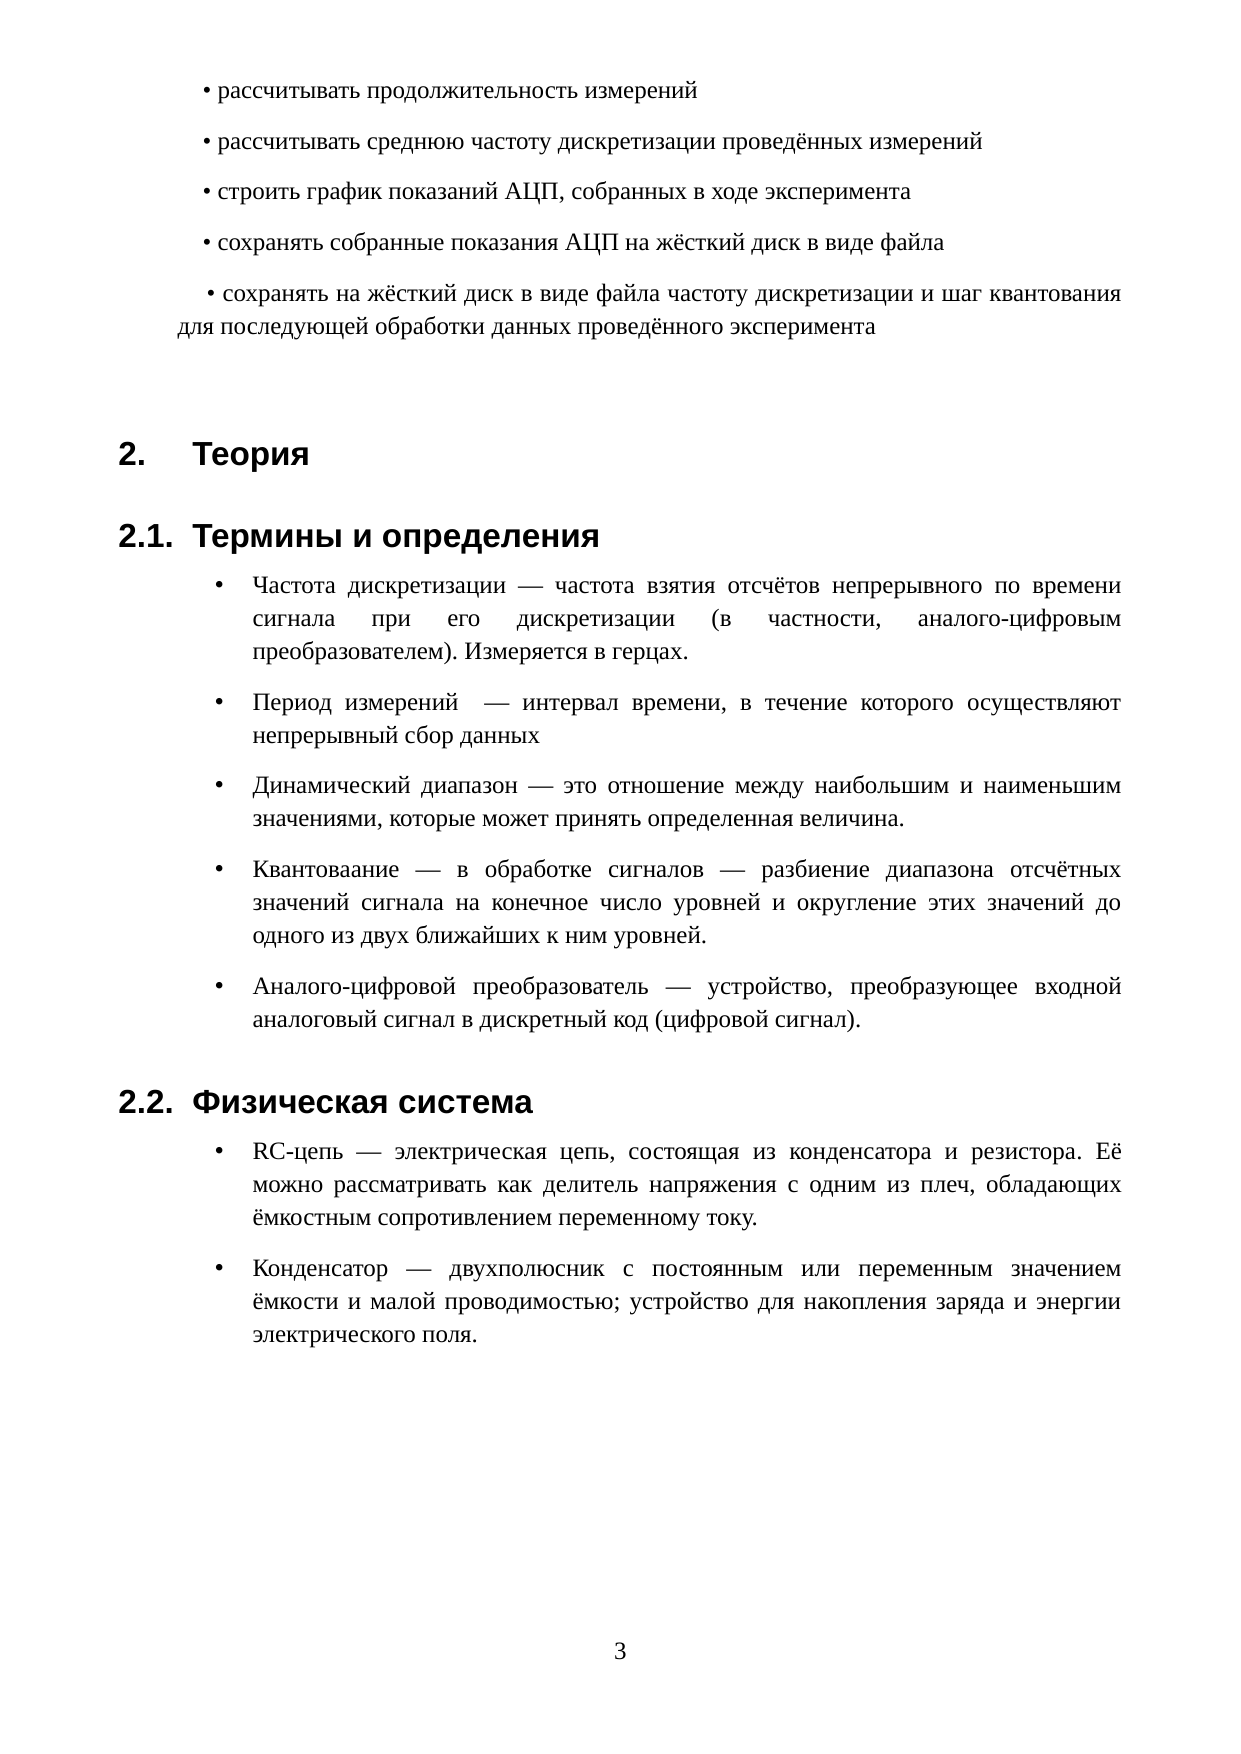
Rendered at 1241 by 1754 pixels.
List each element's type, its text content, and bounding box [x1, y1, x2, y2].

text • рассчитывать среднюю частоту дискретизации проведённых измерений [177, 126, 1122, 154]
text • сохранять на жёсткий диск в виде файла частоту дискретизации и шаг квантования для последующей обработки данных проведённого эксперимента [177, 278, 1122, 340]
subtitle Физическая система [118, 1082, 1093, 1121]
list RC-цепь — электрическая цепь, состоящая из конденсатора и резистора. Её можно рассматривать как делитель напряжения с одним из плеч, обладающих ёмкостным сопротивлением переменному току. [215, 1136, 1122, 1231]
text • рассчитывать продолжительность измерений [177, 75, 1122, 104]
text • сохранять собранные показания АЦП на жёсткий диск в виде файла [177, 227, 1122, 256]
list Квантоваание — в обработке сигналов — разбиение диапазона отсчётных значений сигнала на конечное число уровней и округление этих значений до одного из двух ближайших к ним уровней. [215, 854, 1122, 949]
subtitle Термины и определения [118, 516, 1093, 554]
list Динамический диапазон — это отношение между наибольшим и наименьшим значениями, которые может принять определенная величина. [215, 770, 1122, 832]
list Частота дискретизации — частота взятия отсчётов непрерывного по времени сигнала при его дискретизации (в частности, аналого-цифровым преобразователем). Измеряется в герцах. [215, 570, 1122, 665]
list Аналого-цифровой преобразователь — устройство, преобразующее входной аналоговый сигнал в дискретный код (цифровой сигнал). [215, 971, 1122, 1033]
subtitle Теория [118, 434, 1093, 473]
text • строить график показаний АЦП, собранных в ходе эксперимента [177, 176, 1122, 205]
list Конденсатор — двухполюсник с постоянным или переменным значением ёмкости и малой проводимостью; устройство для накопления заряда и энергии электрического поля. [215, 1253, 1122, 1348]
list Период измерений — интервал времени, в течение которого осуществляют непрерывный сбор данных [215, 687, 1122, 748]
